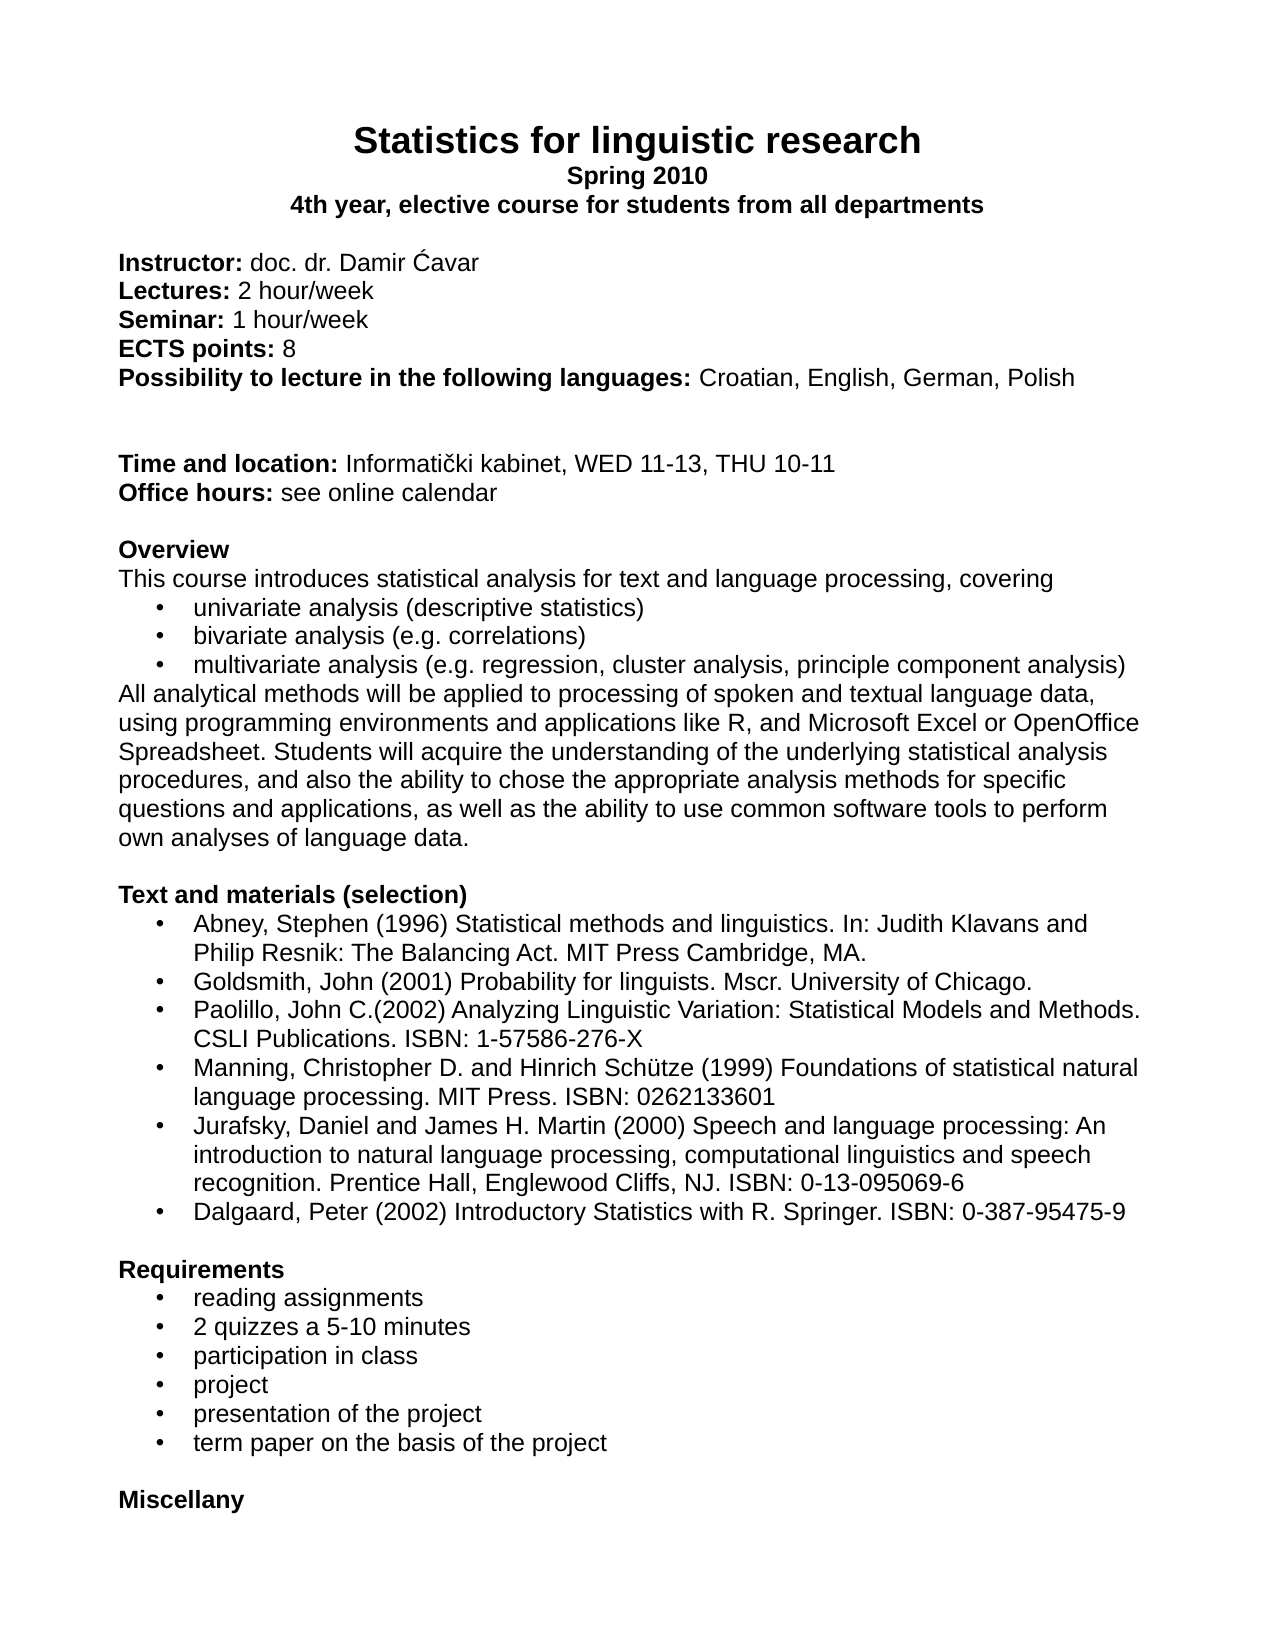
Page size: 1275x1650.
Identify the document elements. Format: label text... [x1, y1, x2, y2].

text Overview [118, 535, 1157, 564]
list Abney, Stephen (1996) Statistical methods and linguistics. In: Judith Klavans and Philip Resnik: The Balancing Act. MIT Press Cambridge, MA. [156, 909, 1157, 967]
list Manning, Christopher D. and Hinrich Schütze (1999) Foundations of statistical natural language processing. MIT Press. ISBN: 0262133601 [156, 1053, 1157, 1111]
list participation in class [156, 1341, 1157, 1370]
text Statistics for linguistic research [118, 118, 1157, 161]
list Paolillo, John C.(2002) Analyzing Linguistic Variation: Statistical Models and Methods. CSLI Publications. ISBN: 1-57586-276-X [156, 996, 1157, 1053]
text 4th year, elective course for students from all departments [118, 190, 1157, 219]
list project [156, 1370, 1157, 1399]
list term paper on the basis of the project [156, 1428, 1157, 1457]
list presentation of the project [156, 1399, 1157, 1428]
text Spring 2010 [118, 161, 1157, 190]
text Time and location: Informatički kabinet, WED 11-13, THU 10-11 [118, 449, 1157, 477]
list 2 quizzes a 5-10 minutes [156, 1312, 1157, 1341]
text All analytical methods will be applied to processing of spoken and textual language data, using programming environments and applications like R, and Microsoft Excel or OpenOffice Spreadsheet. Students will acquire the understanding of the underlying statistical analysis procedures, and also the ability to chose the appropriate analysis methods for specific questions and applications, as well as the ability to use common software tools to perform own analyses of language data. [118, 679, 1157, 852]
text Requirements [118, 1255, 1157, 1283]
text Seminar: 1 hour/week [118, 305, 1157, 334]
list multivariate analysis (e.g. regression, cluster analysis, principle component analysis) [156, 650, 1157, 679]
text Possibility to lecture in the following languages: Croatian, English, German, Polish [118, 362, 1157, 391]
text Office hours: see online calendar [118, 477, 1157, 506]
list bivariate analysis (e.g. correlations) [156, 621, 1157, 650]
list univariate analysis (descriptive statistics) [156, 592, 1157, 621]
list Goldsmith, John (2001) Probability for linguists. Mscr. University of Chicago. [156, 967, 1157, 996]
text This course introduces statistical analysis for text and language processing, covering [118, 564, 1157, 592]
list reading assignments [156, 1283, 1157, 1312]
list Jurafsky, Daniel and James H. Martin (2000) Speech and language processing: An introduction to natural language processing, computational linguistics and speech recognition. Prentice Hall, Englewood Cliffs, NJ. ISBN: 0-13-095069-6 [156, 1111, 1157, 1197]
text Instructor: doc. dr. Damir Ćavar [118, 247, 1157, 276]
text ECTS points: 8 [118, 334, 1157, 362]
text Miscellany [118, 1485, 1157, 1514]
text Lectures: 2 hour/week [118, 276, 1157, 305]
list Dalgaard, Peter (2002) Introductory Statistics with R. Springer. ISBN: 0-387-95475-9 [156, 1197, 1157, 1226]
text Text and materials (selection) [118, 880, 1157, 909]
